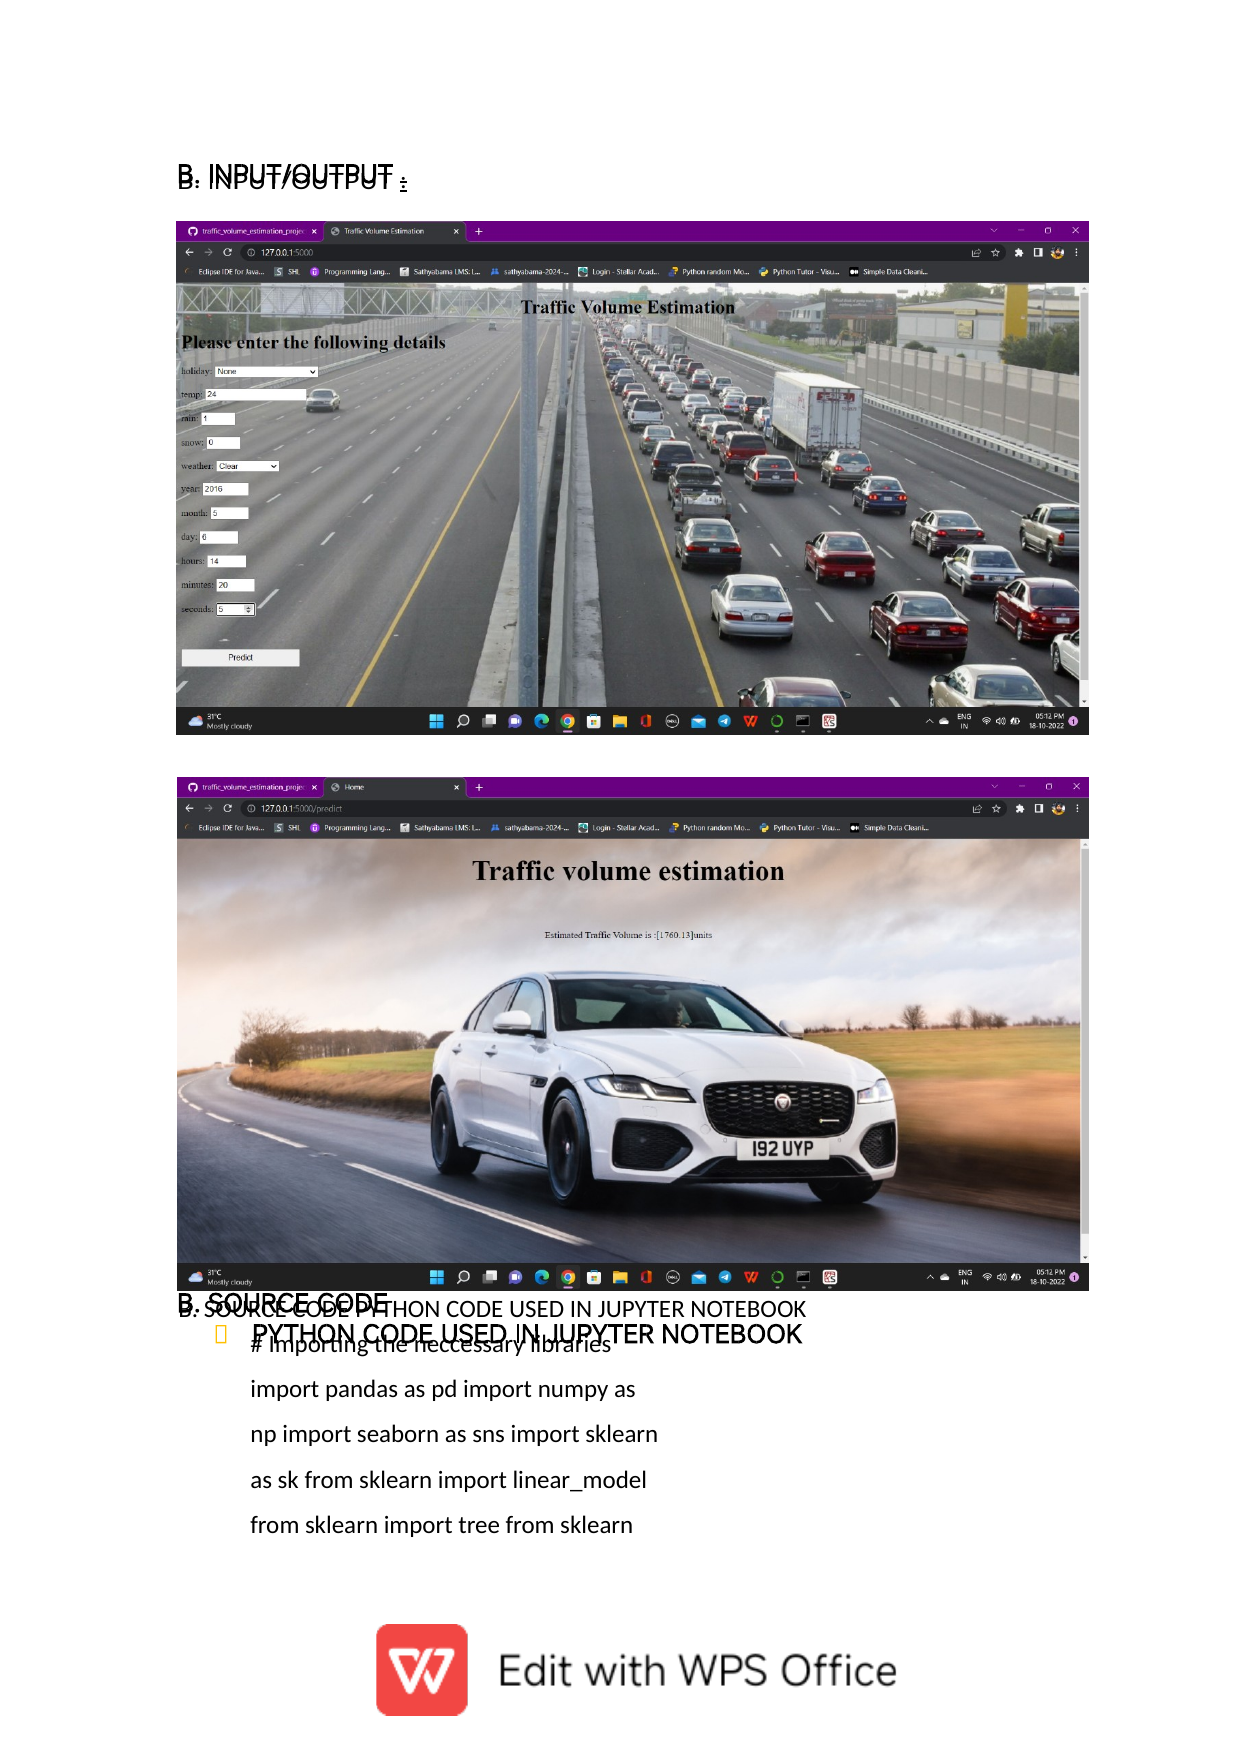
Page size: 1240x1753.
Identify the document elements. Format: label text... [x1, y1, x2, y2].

text # Importing the neccessary libraries import pandas as pd import numpy as np import seaborn as sns import sklearn as sk from sklearn import linear_model from sklearn import tree from sklearn [250, 1328, 666, 1539]
subtitle B. SOURCE CODE PYTHON CODE USED IN JUPYTER NOTEBOOK [178, 1293, 1090, 1323]
